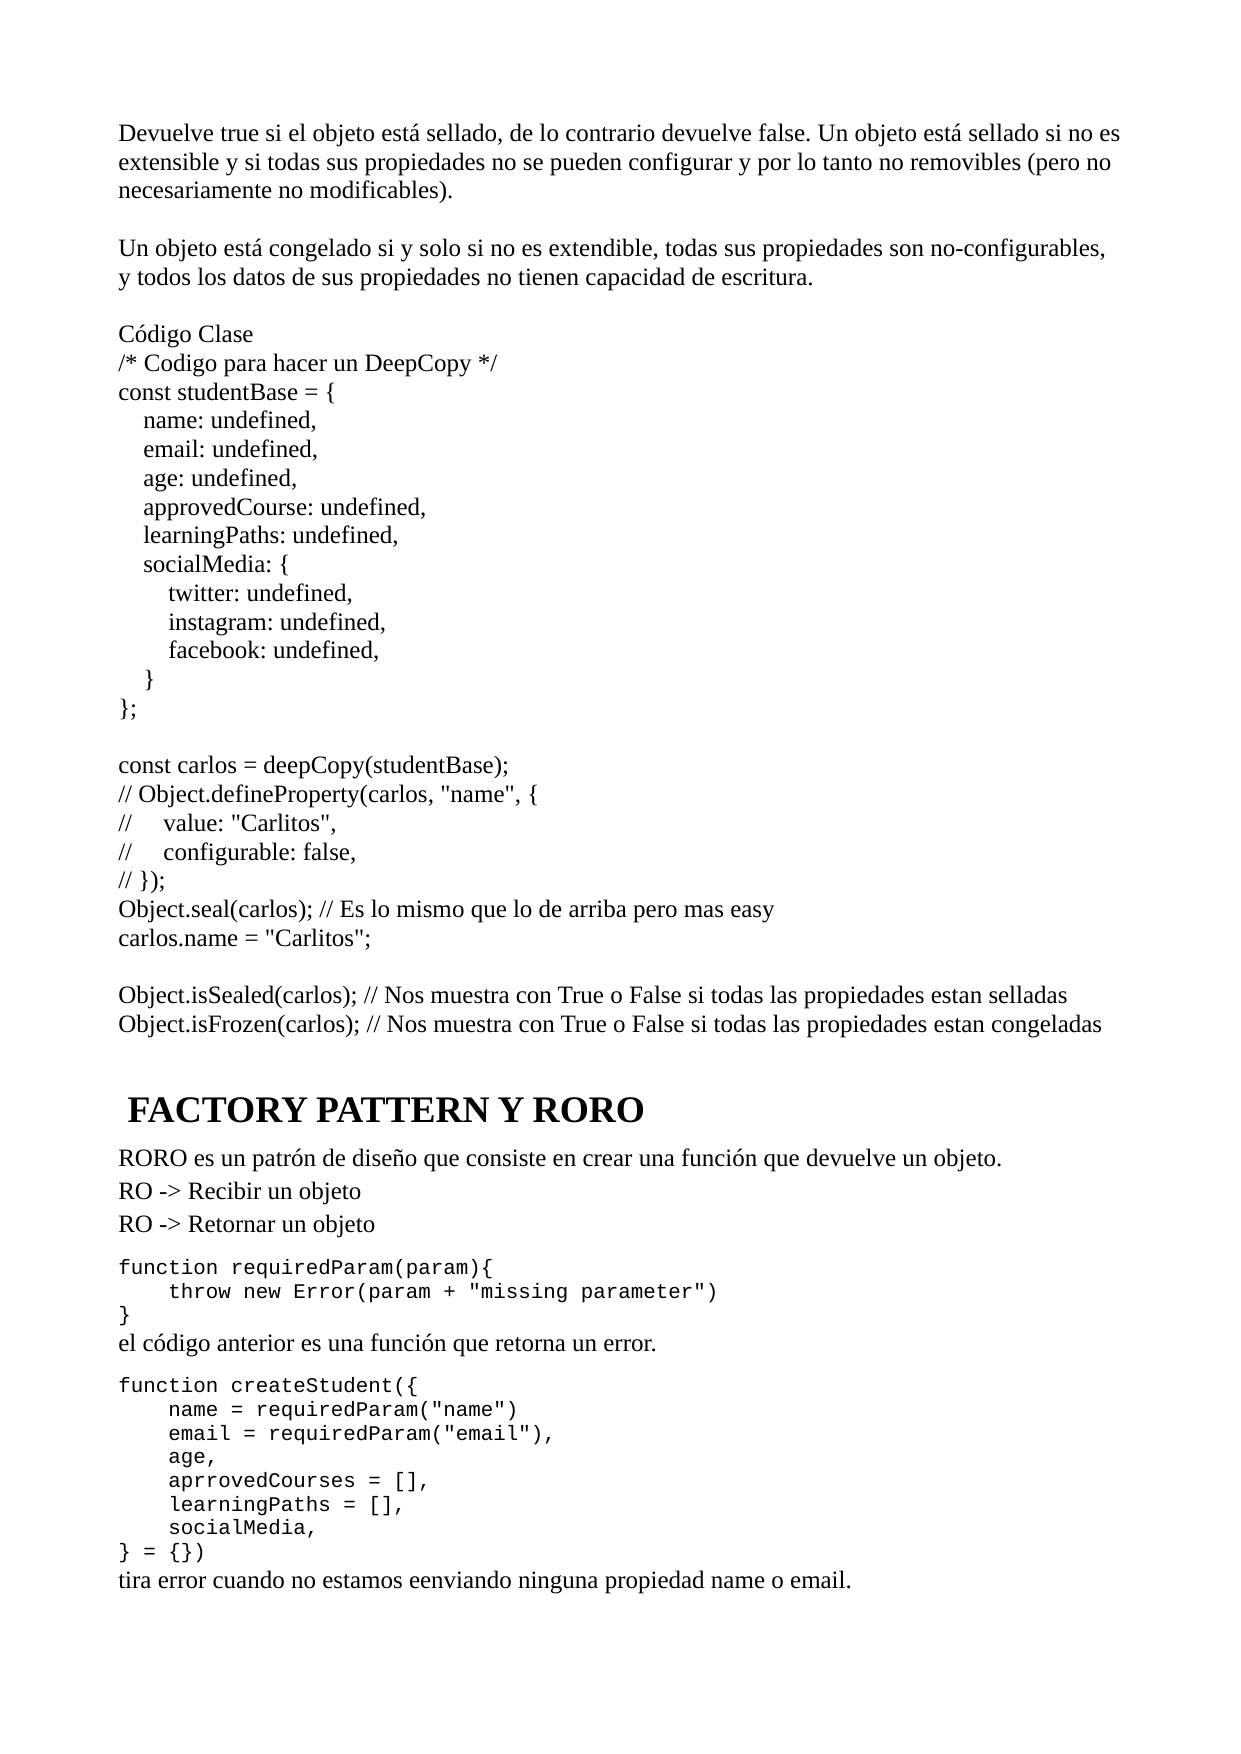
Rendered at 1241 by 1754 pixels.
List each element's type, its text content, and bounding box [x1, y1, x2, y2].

text name = requiredParam("name") [118, 1399, 1122, 1423]
text function createStudent({ [118, 1376, 1122, 1399]
text email = requiredParam("email"), [118, 1423, 1122, 1446]
text } [118, 1304, 1122, 1328]
text Object.isFrozen(carlos); // Nos muestra con True o False si todas las propiedades estan congeladas [118, 1009, 1122, 1038]
text facebook: undefined, [118, 636, 1122, 664]
text email: undefined, [118, 434, 1122, 463]
text throw new Error(param + "missing parameter") [118, 1281, 1122, 1304]
text el código anterior es una función que retorna un error. [118, 1328, 1122, 1357]
text function requiredParam(param){ [118, 1257, 1122, 1281]
text learningPaths = [], [118, 1494, 1122, 1517]
text Código Clase [118, 319, 1122, 348]
text }; [118, 693, 1122, 722]
text twitter: undefined, [118, 578, 1122, 607]
text } = {}) [118, 1541, 1122, 1565]
text Object.seal(carlos); // Es lo mismo que lo de arriba pero mas easy [118, 894, 1122, 923]
text carlos.name = "Carlitos"; [118, 923, 1122, 952]
text approvedCourse: undefined, [118, 492, 1122, 521]
text socialMedia, [118, 1517, 1122, 1541]
text const carlos = deepCopy(studentBase); [118, 751, 1122, 779]
text tira error cuando no estamos eenviando ninguna propiedad name o email. [118, 1565, 1122, 1593]
text } [118, 664, 1122, 693]
subtitle FACTORY PATTERN Y RORO [118, 1088, 1122, 1131]
text /* Codigo para hacer un DeepCopy */ [118, 348, 1122, 377]
text // Object.defineProperty(carlos, "name", { [118, 779, 1122, 808]
text RORO es un patrón de diseño que consiste en crear una función que devuelve un objeto. RO -> Recibir un objeto RO -> Retornar un objeto [118, 1143, 1122, 1238]
text Un objeto está congelado si y solo si no es extendible, todas sus propiedades son no-configurables, y todos los datos de sus propiedades no tienen capacidad de escritura. [118, 233, 1122, 291]
text instagram: undefined, [118, 607, 1122, 636]
text // configurable: false, [118, 837, 1122, 866]
text age, [118, 1446, 1122, 1470]
text socialMedia: { [118, 549, 1122, 578]
text name: undefined, [118, 406, 1122, 434]
text Devuelve true si el objeto está sellado, de lo contrario devuelve false. Un objeto está sellado si no es extensible y si todas sus propiedades no se pueden configurar y por lo tanto no removibles (pero no necesariamente no modificables). [118, 118, 1122, 204]
text Object.isSealed(carlos); // Nos muestra con True o False si todas las propiedades estan selladas [118, 981, 1122, 1009]
text const studentBase = { [118, 377, 1122, 406]
text age: undefined, [118, 463, 1122, 492]
text // value: "Carlitos", [118, 808, 1122, 837]
text learningPaths: undefined, [118, 521, 1122, 549]
text // }); [118, 866, 1122, 894]
text aprrovedCourses = [], [118, 1470, 1122, 1494]
